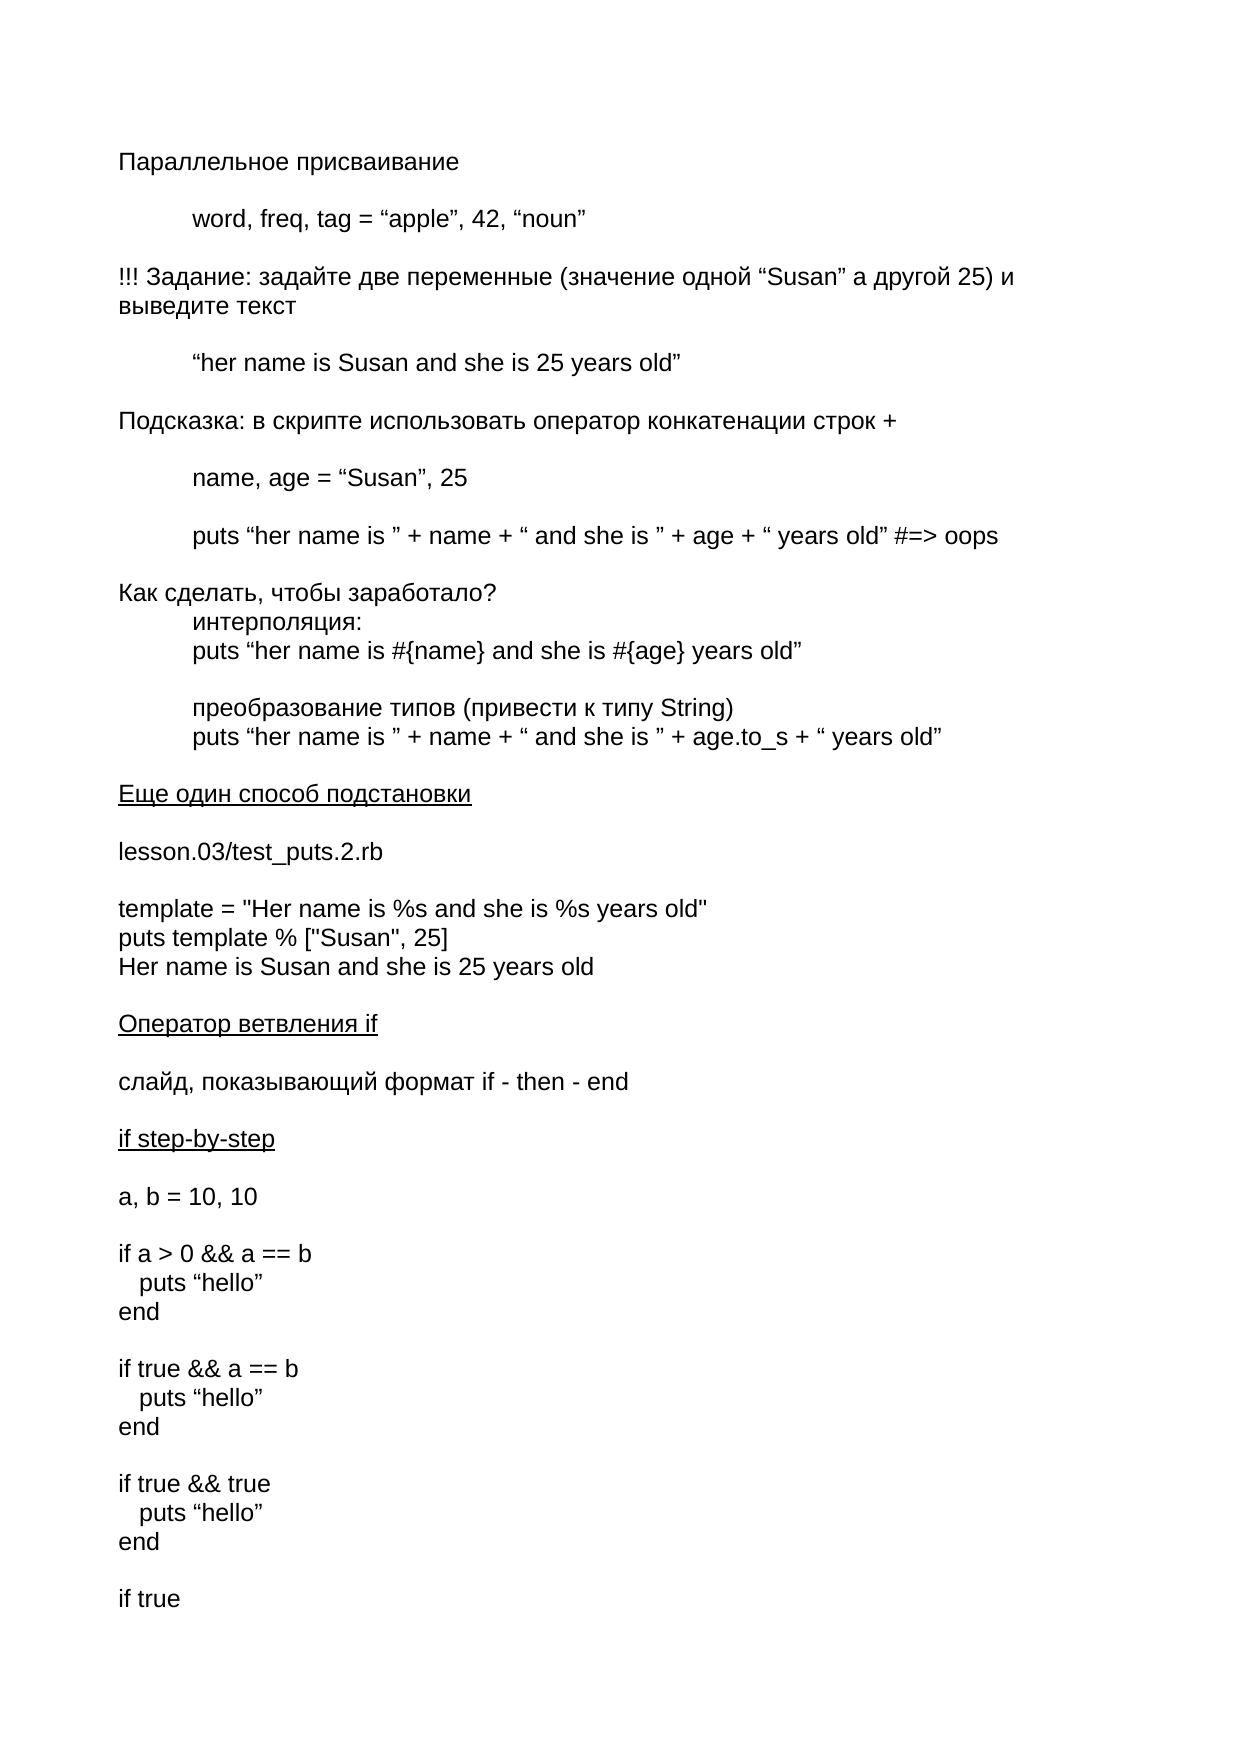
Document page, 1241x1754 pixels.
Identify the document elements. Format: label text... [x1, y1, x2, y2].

text end [118, 1412, 1122, 1441]
text lesson.03/test_puts.2.rb [118, 837, 1122, 866]
text if a > 0 && a == b [118, 1239, 1122, 1268]
text word, freq, tag = “apple”, 42, “noun” [118, 204, 1122, 233]
text “her name is Susan and she is 25 years old” [118, 348, 1122, 377]
text Как сделать, чтобы заработало? [118, 578, 1122, 607]
text преобразование типов (привести к типу String) [118, 693, 1122, 722]
text if true [118, 1584, 1122, 1613]
text Оператор ветвления if [118, 1009, 1122, 1038]
text Подсказка: в скрипте использовать оператор конкатенации строк + [118, 406, 1122, 434]
text интерполяция: [118, 607, 1122, 636]
text a, b = 10, 10 [118, 1182, 1122, 1211]
text Her name is Susan and she is 25 years old [118, 952, 1122, 981]
text слайд, показывающий формат if - then - end [118, 1067, 1122, 1096]
text puts “her name is ” + name + “ and she is ” + age + “ years old” #=> oops [118, 521, 1122, 549]
text Параллельное присваивание [118, 147, 1122, 176]
text puts “her name is ” + name + “ and she is ” + age.to_s + “ years old” [118, 722, 1122, 751]
text puts template % ["Susan", 25] [118, 923, 1122, 952]
text !!! Задание: задайте две переменные (значение одной “Susan” а другой 25) и выведите текст [118, 262, 1122, 319]
text if true && true [118, 1469, 1122, 1498]
text puts “hello” [118, 1383, 1122, 1412]
text if true && a == b [118, 1354, 1122, 1383]
text if step-by-step [118, 1124, 1122, 1153]
text name, age = “Susan”, 25 [118, 463, 1122, 492]
text puts “hello” [118, 1268, 1122, 1297]
text template = "Her name is %s and she is %s years old" [118, 894, 1122, 923]
text puts “hello” [118, 1498, 1122, 1527]
text puts “her name is #{name} and she is #{age} years old” [118, 636, 1122, 664]
text end [118, 1297, 1122, 1326]
text end [118, 1527, 1122, 1556]
text Еще один способ подстановки [118, 779, 1122, 808]
